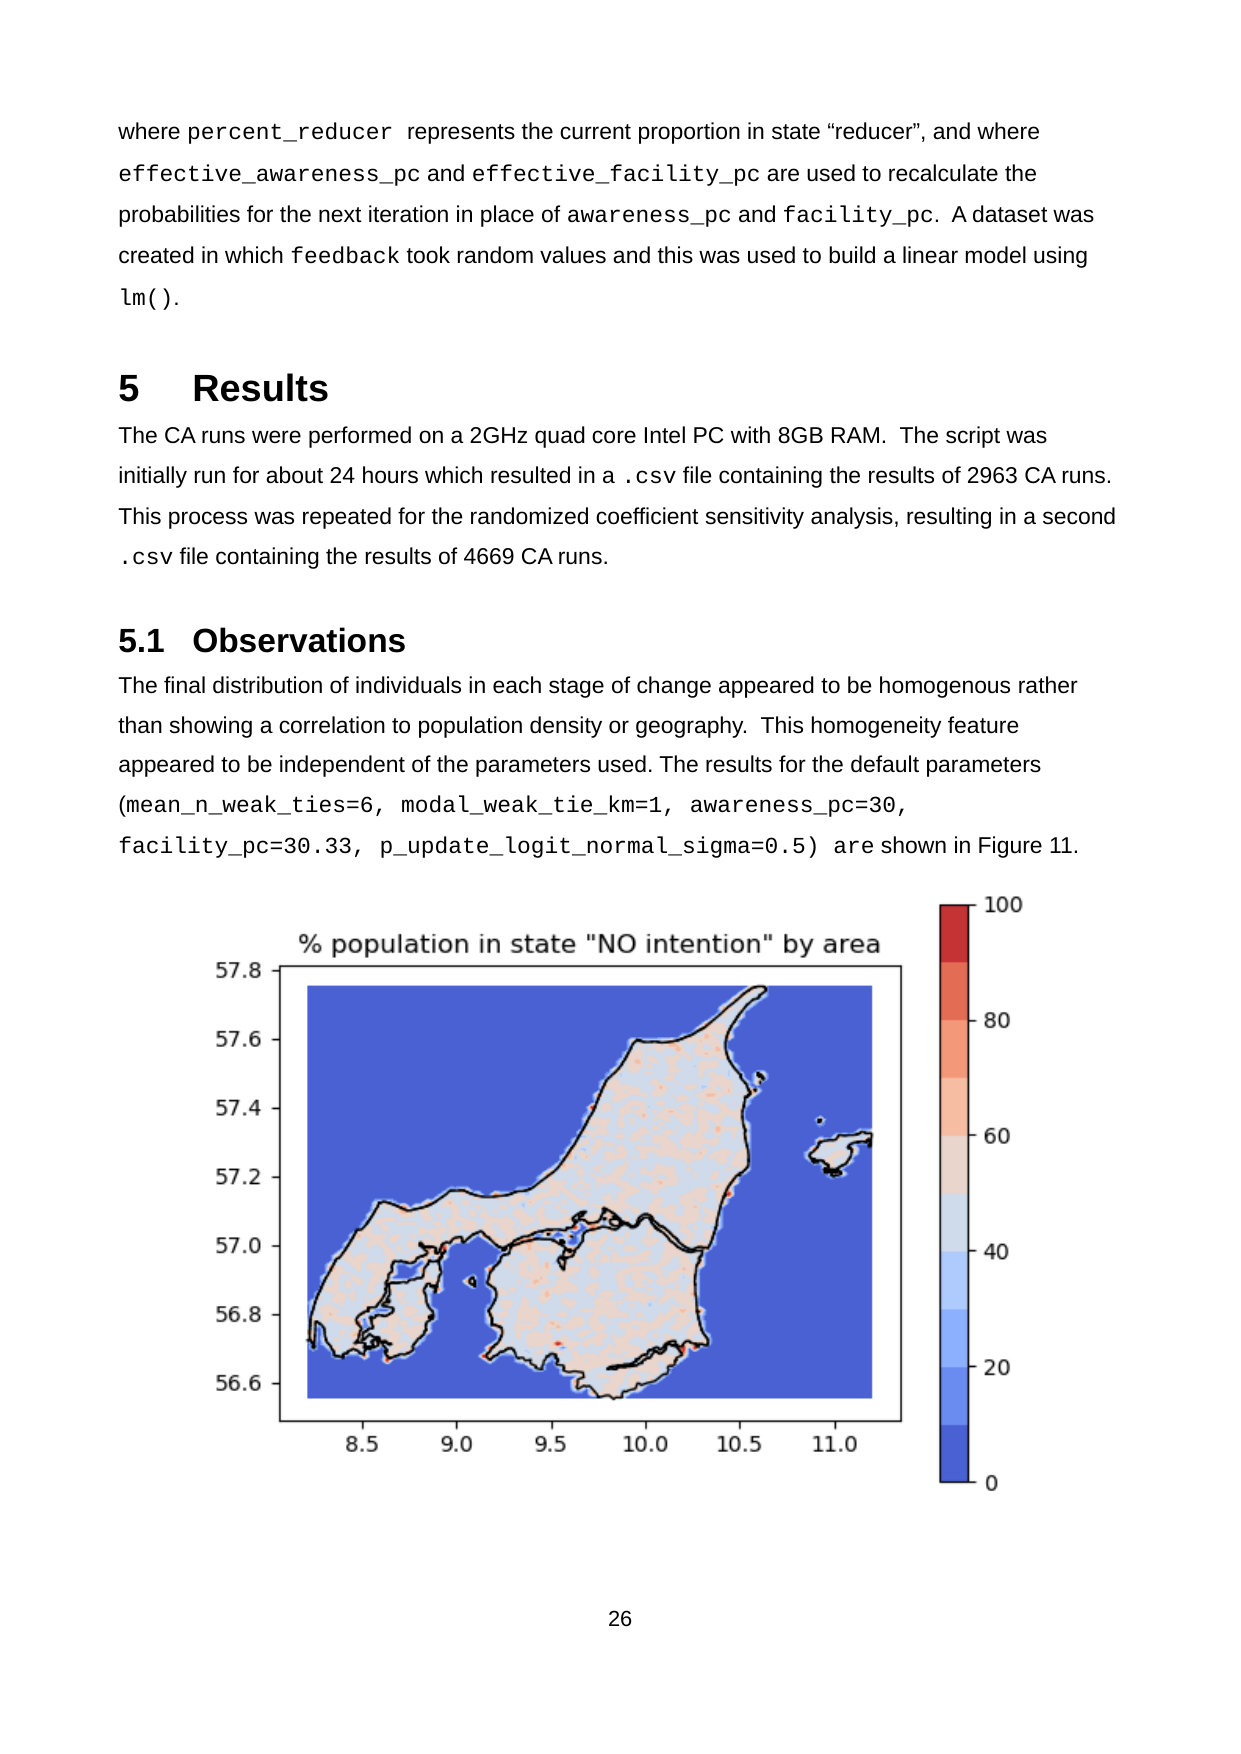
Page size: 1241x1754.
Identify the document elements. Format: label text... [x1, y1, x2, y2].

text The final distribution of individuals in each stage of change appeared to be homogenous rather than showing a correlation to population density or geography. This homogeneity feature appeared to be independent of the parameters used. The results for the default parameters (mean_n_weak_ties=6, modal_weak_tie_km=1, awareness_pc=30, facility_pc=30.33, p_update_logit_normal_sigma=0.5) are shown in Figure 11. [118, 672, 1122, 860]
picture [209, 889, 1032, 1502]
subtitle Results [118, 366, 1122, 410]
text The CA runs were performed on a 2GHz quad core Intel PC with 8GB RAM. The script was initially run for about 24 hours which resulted in a .csv file containing the results of 2963 CA runs. This process was repeated for the randomized coefficient sensitivity analysis, resulting in a second .csv file containing the results of 4669 CA runs. [118, 422, 1122, 571]
subtitle Observations [118, 621, 1122, 659]
text where percent_reducer represents the current proportion in state “reducer”, and where effective_awareness_pc and effective_facility_pc are used to recalculate the probabilities for the next iteration in place of awareness_pc and facility_pc. A dataset was created in which feedback took random values and this was used to build a linear model using lm(). [118, 118, 1122, 312]
